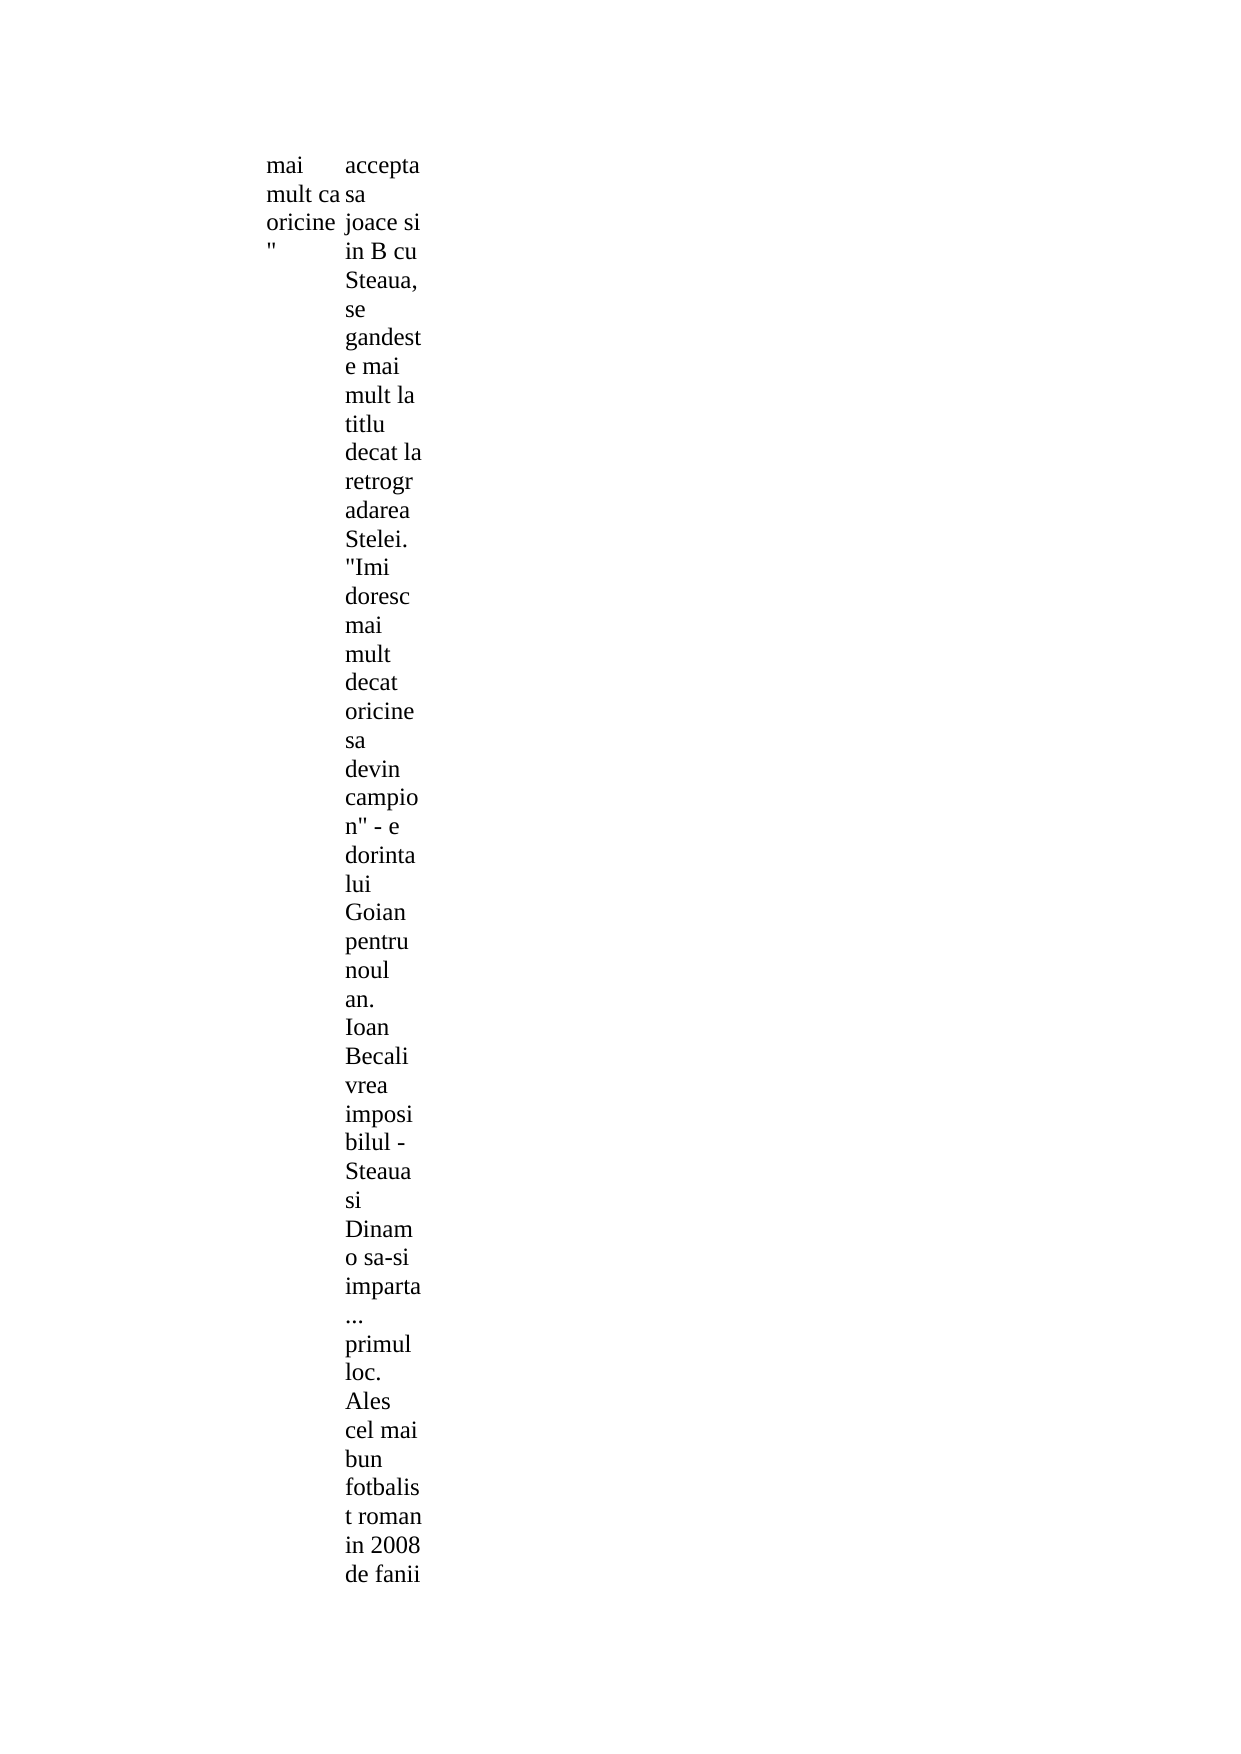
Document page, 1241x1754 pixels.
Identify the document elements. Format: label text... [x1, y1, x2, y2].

table_cell mai mult ca oricine" [266, 150, 345, 1587]
table_cell [817, 150, 895, 1587]
table_cell accepta sa joace si in B cu Steaua, se gandeste mai mult la titlu decat la retrogradarea Stelei. "Imi doresc mai mult decat oricine sa devin campion" - e dorinta lui Goian pentru noul an. Ioan Becali vrea imposibilul - Steaua si Dinamo sa-si imparta ... primul loc. Ales cel mai bun fotbalist roman in 2008 de fanii [345, 150, 423, 1587]
table_cell [423, 150, 502, 1587]
table_cell [659, 150, 738, 1587]
table_cell [895, 150, 974, 1587]
table_cell [581, 150, 659, 1587]
table_cell [738, 150, 817, 1587]
table_cell [502, 150, 581, 1587]
table_cell [974, 150, 1053, 1587]
table_cell [188, 150, 266, 1587]
